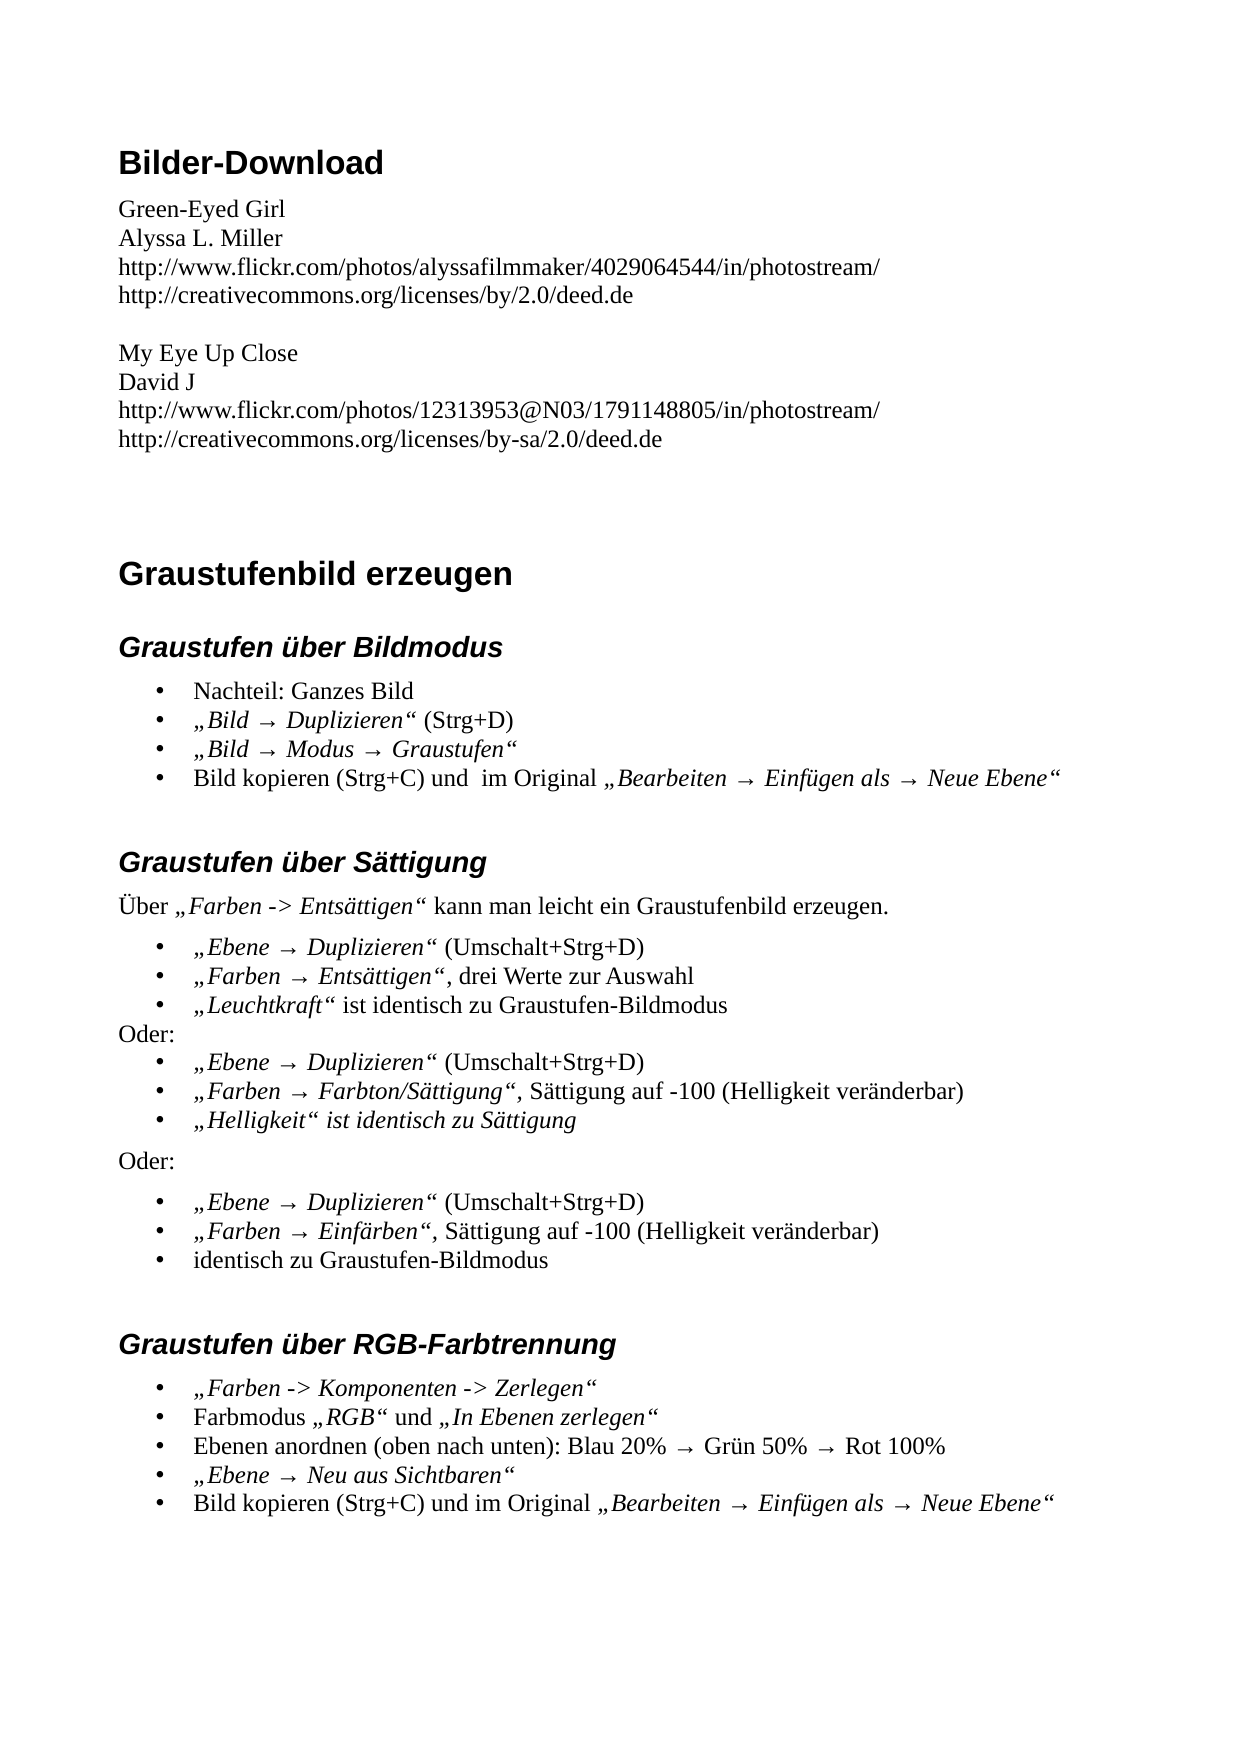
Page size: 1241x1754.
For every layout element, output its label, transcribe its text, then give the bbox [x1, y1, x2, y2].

text http://creativecommons.org/licenses/by/2.0/deed.de [118, 281, 1122, 309]
list Nachteil: Ganzes Bild [156, 676, 1122, 705]
text Über „Farben -> Entsättigen“ kann man leicht ein Graustufenbild erzeugen. [118, 891, 1122, 920]
text Alyssa L. Miller [118, 223, 1122, 252]
list Bild kopieren (Strg+C) und im Original „Bearbeiten → Einfügen als → Neue Ebene“ [156, 1488, 1122, 1517]
text My Eye Up Close [118, 338, 1122, 367]
text http://www.flickr.com/photos/12313953@N03/1791148805/in/photostream/ [118, 396, 1122, 424]
list „Farben → Entsättigen“, drei Werte zur Auswahl [156, 961, 1122, 990]
text Green-Eyed Girl [118, 194, 1122, 223]
list „Ebene → Neu aus Sichtbaren“ [156, 1460, 1122, 1488]
list „Farben -> Komponenten -> Zerlegen“ [156, 1373, 1122, 1402]
subtitle Graustufen über Bildmodus [118, 630, 1122, 664]
list identisch zu Graustufen-Bildmodus [156, 1245, 1122, 1274]
list „Farben → Farbton/Sättigung“, Sättigung auf -100 (Helligkeit veränderbar) [156, 1076, 1122, 1105]
list „Leuchtkraft“ ist identisch zu Graustufen-Bildmodus [156, 990, 1122, 1019]
list „Ebene → Duplizieren“ (Umschalt+Strg+D) [156, 1187, 1122, 1216]
subtitle Graustufen über RGB-Farbtrennung [118, 1327, 1122, 1361]
list „Ebene → Duplizieren“ (Umschalt+Strg+D) [156, 1047, 1122, 1076]
subtitle Graustufen über Sättigung [118, 845, 1122, 879]
list „Farben → Einfärben“, Sättigung auf -100 (Helligkeit veränderbar) [156, 1216, 1122, 1245]
text Oder: [118, 1146, 1122, 1175]
subtitle Graustufenbild erzeugen [118, 554, 1122, 593]
list „Bild → Modus → Graustufen“ [156, 734, 1122, 763]
list „Helligkeit“ ist identisch zu Sättigung [156, 1105, 1122, 1134]
list Bild kopieren (Strg+C) und im Original „Bearbeiten → Einfügen als → Neue Ebene“ [156, 763, 1122, 791]
text http://creativecommons.org/licenses/by-sa/2.0/deed.de [118, 424, 1122, 453]
list „Ebene → Duplizieren“ (Umschalt+Strg+D) [156, 932, 1122, 961]
list „Bild → Duplizieren“ (Strg+D) [156, 705, 1122, 734]
list Farbmodus „RGB“ und „In Ebenen zerlegen“ [156, 1402, 1122, 1431]
text http://www.flickr.com/photos/alyssafilmmaker/4029064544/in/photostream/ [118, 252, 1122, 281]
text Oder: [118, 1019, 1122, 1047]
subtitle Bilder-Download [118, 143, 1122, 182]
text David J [118, 367, 1122, 396]
list Ebenen anordnen (oben nach unten): Blau 20% → Grün 50% → Rot 100% [156, 1431, 1122, 1460]
